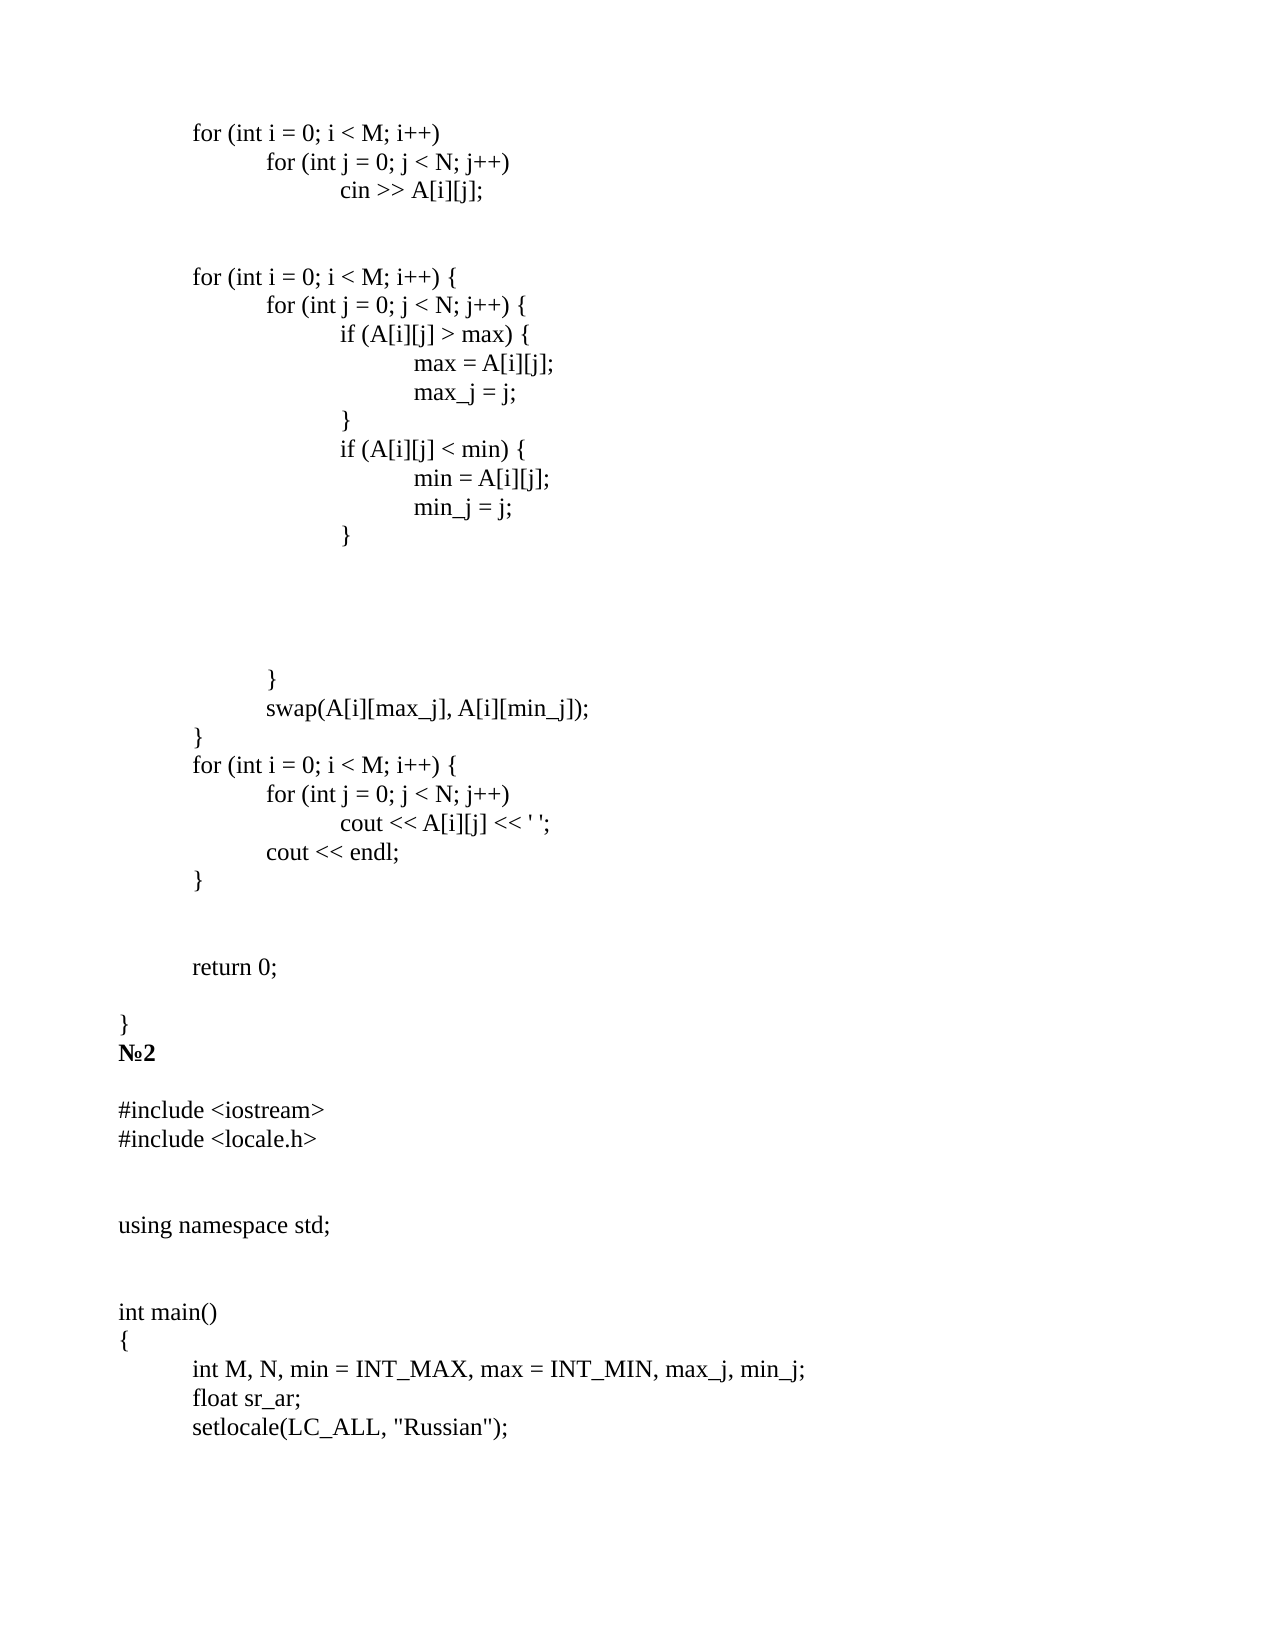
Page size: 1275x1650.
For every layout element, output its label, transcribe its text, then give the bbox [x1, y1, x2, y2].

text using namespace std; [118, 1211, 1157, 1239]
text } [118, 981, 1157, 1038]
text int M, N, min = INT_MAX, max = INT_MIN, max_j, min_j; float sr_ar; setlocale(LC_ALL, "Russian"); [118, 1354, 1157, 1441]
text int main() { [118, 1239, 1157, 1354]
text №2 [118, 1038, 1157, 1067]
text for (int i = 0; i < M; i++) for (int j = 0; j < N; j++) cin >> A[i][j]; for (int i = 0; i < M; i++) { for (int j = 0; j < N; j++) { if (A[i][j] > max) { max = A[i][j]; max_j = j; } if (A[i][j] < min) { min = A[i][j]; min_j = j; } } swap(A[i][max_j], A[i][min_j]); } for (int i = 0; i < M; i++) { for (int j = 0; j < N; j++) cout << A[i][j] << ' '; cout << endl; } [118, 118, 1157, 952]
text return 0; [118, 952, 1157, 981]
text #include <iostream> #include <locale.h> [118, 1096, 1157, 1211]
